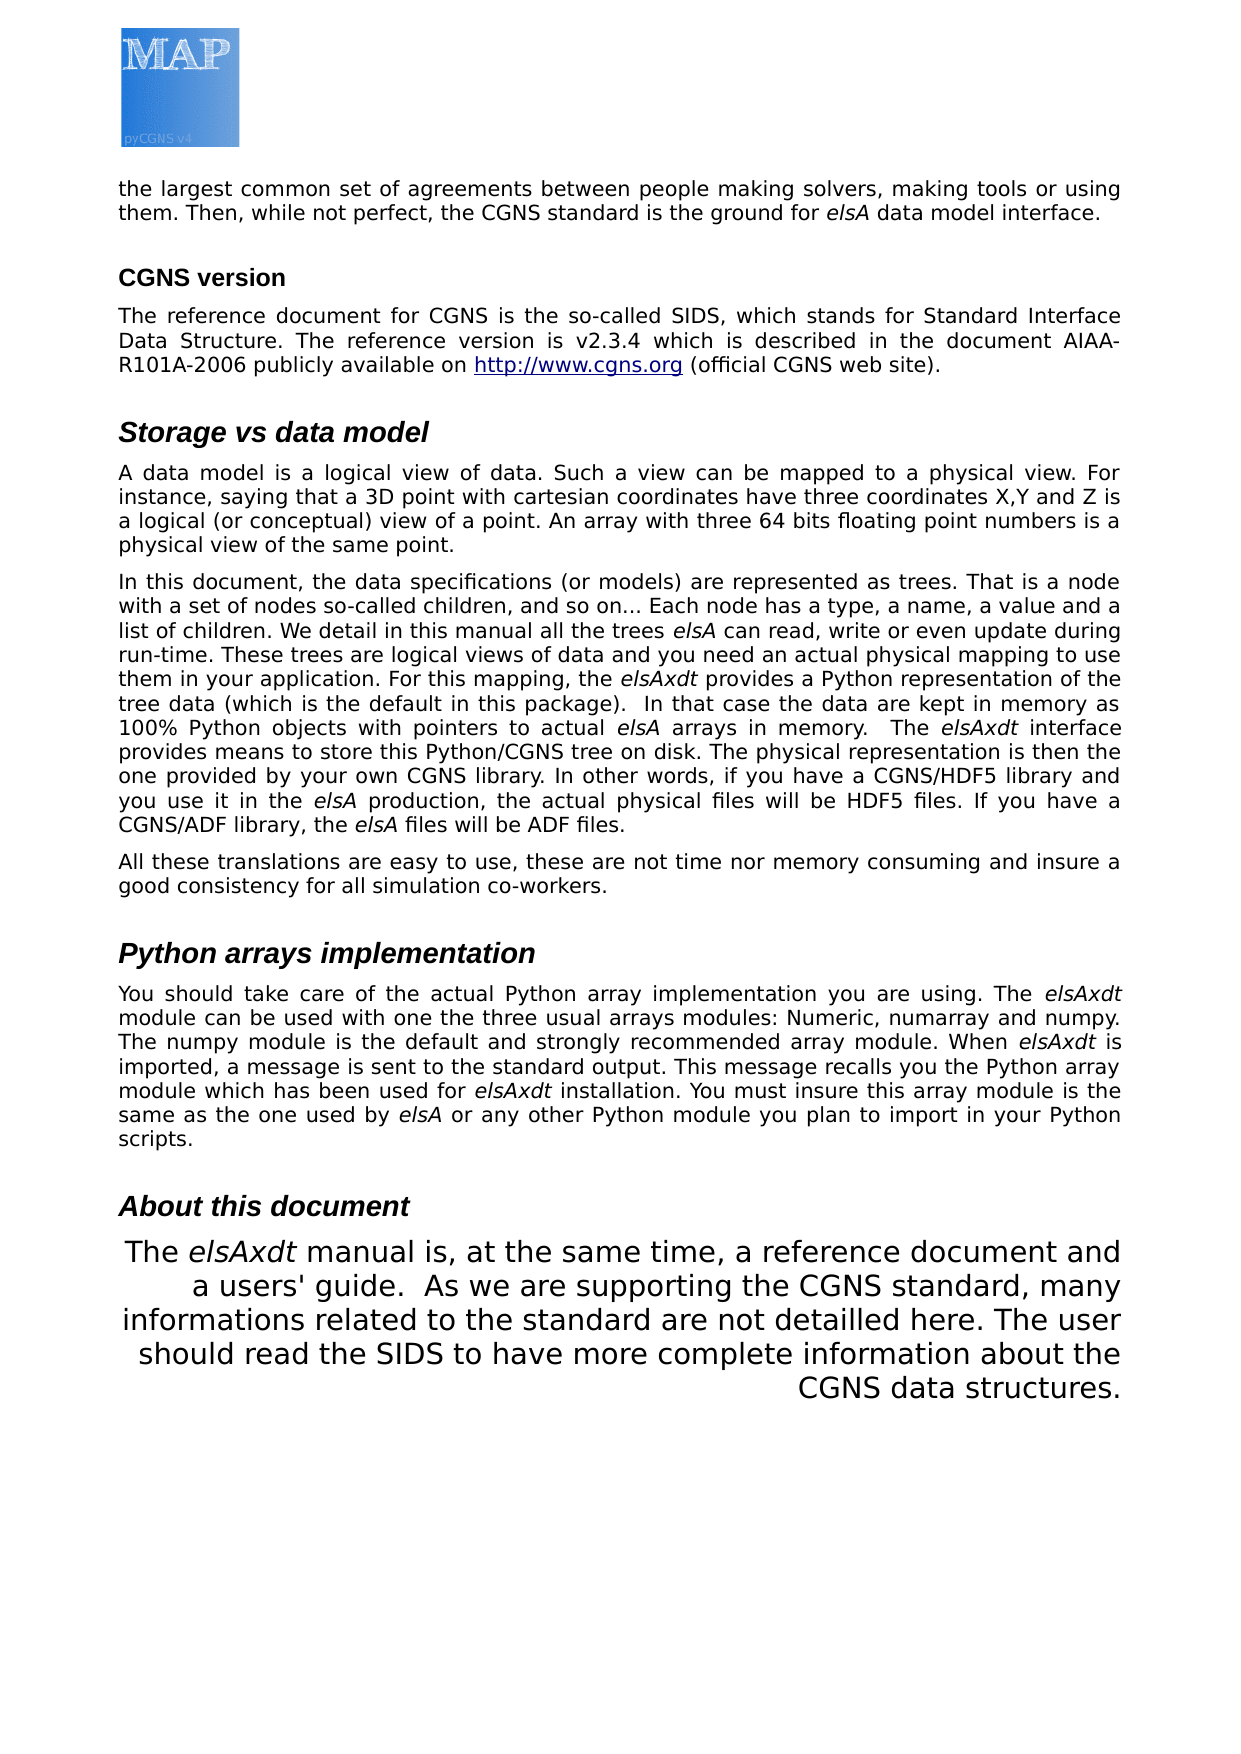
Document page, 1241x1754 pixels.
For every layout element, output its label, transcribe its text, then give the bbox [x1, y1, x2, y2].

subtitle Python arrays implementation [118, 936, 1122, 969]
text In this document, the data specifications (or models) are represented as trees. That is a node with a set of nodes so-called children, and so on... Each node has a type, a name, a value and a list of children. We detail in this manual all the trees elsA can read, write or even update during run-time. These trees are logical views of data and you need an actual physical mapping to use them in your application. For this mapping, the elsAxdt provides a Python representation of the tree data (which is the default in this package). In that case the data are kept in memory as 100% Python objects with pointers to actual elsA arrays in memory. The elsAxdt interface provides means to store this Python/CGNS tree on disk. The physical representation is then the one provided by your own CGNS library. In other words, if you have a CGNS/HDF5 library and you use it in the elsA production, the actual physical files will be HDF5 files. If you have a CGNS/ADF library, the elsA files will be ADF files. [118, 570, 1122, 837]
subtitle Storage vs data model [118, 415, 1122, 448]
text the largest common set of agreements between people making solvers, making tools or using them. Then, while not perfect, the CGNS standard is the ground for elsA data model interface. [118, 177, 1122, 226]
text All these translations are easy to use, these are not time nor memory consuming and insure a good consistency for all simulation co-workers. [118, 850, 1122, 898]
text A data model is a logical view of data. Such a view can be mapped to a physical view. For instance, saying that a 3D point with cartesian coordinates have three coordinates X,Y and Z is a logical (or conceptual) view of a point. An array with three 64 bits floating point numbers is a physical view of the same point. [118, 461, 1122, 558]
subtitle CGNS version [118, 263, 1122, 292]
text You should take care of the actual Python array implementation you are using. The elsAxdt module can be used with one the three usual arrays modules: Numeric, numarray and numpy. The numpy module is the default and strongly recommended array module. When elsAxdt is imported, a message is sent to the standard output. This message recalls you the Python array module which has been used for elsAxdt installation. You must insure this array module is the same as the one used by elsA or any other Python module you plan to import in your Python scripts. [118, 982, 1122, 1152]
text The elsAxdt manual is, at the same time, a reference document and a users' guide. As we are supporting the CGNS standard, many informations related to the standard are not detailled here. The user should read the SIDS to have more complete information about the CGNS data structures. [118, 1235, 1122, 1405]
text The reference document for CGNS is the so-called SIDS, which stands for Standard Interface Data Structure. The reference version is v2.3.4 which is described in the document AIAA-R101A-2006 publicly available on http://www.cgns.org (official CGNS web site). [118, 304, 1122, 377]
subtitle About this document [118, 1189, 1122, 1223]
picture [121, 28, 240, 147]
